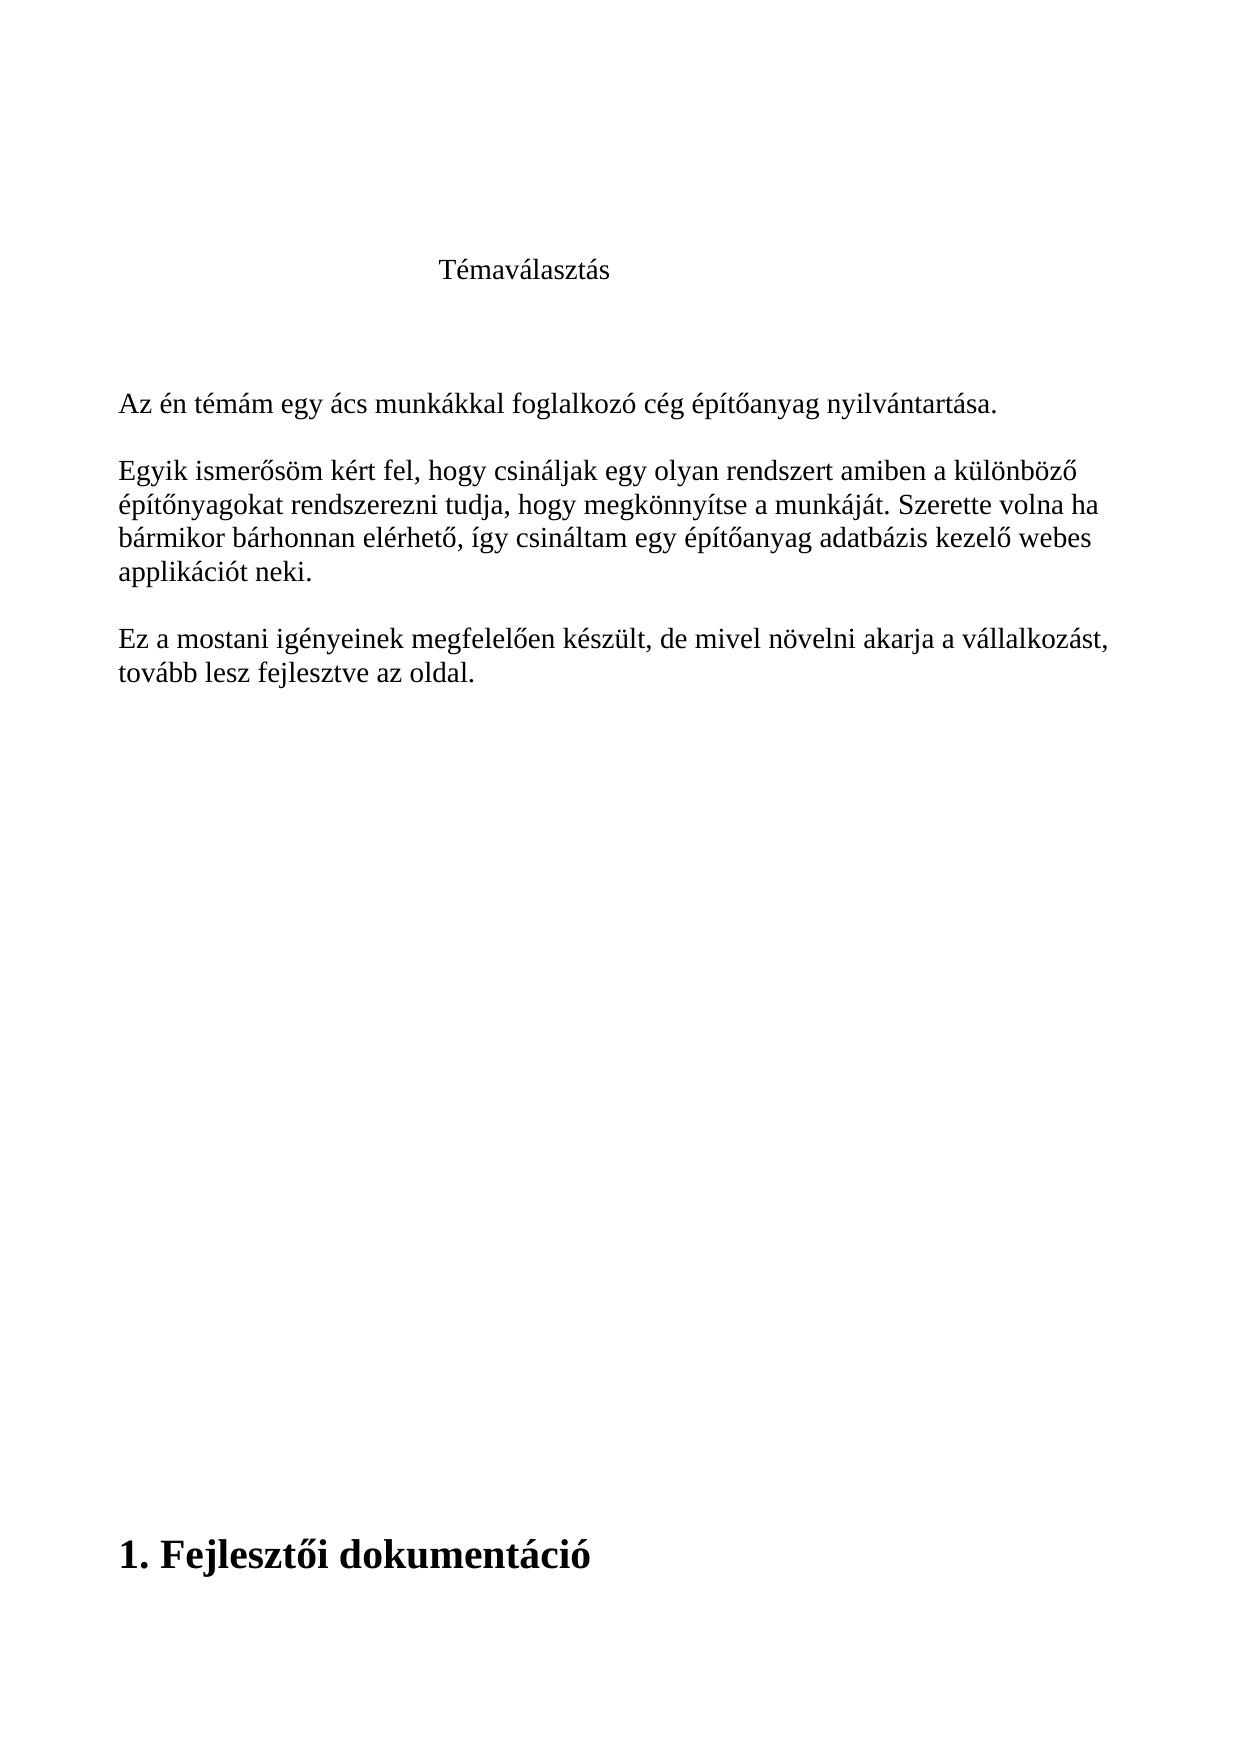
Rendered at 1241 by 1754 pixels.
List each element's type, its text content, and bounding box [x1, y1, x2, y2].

text Témaválasztás [118, 252, 1122, 286]
text Ez a mostani igényeinek megfelelően készült, de mivel növelni akarja a vállalkozást, tovább lesz fejlesztve az oldal. [118, 621, 1122, 688]
text Egyik ismerősöm kért fel, hogy csináljak egy olyan rendszert amiben a különböző építőnyagokat rendszerezni tudja, hogy megkönnyítse a munkáját. Szerette volna ha bármikor bárhonnan elérhető, így csináltam egy építőanyag adatbázis kezelő webes applikációt neki. [118, 453, 1122, 588]
text Az én témám egy ács munkákkal foglalkozó cég építőanyag nyilvántartása. [118, 386, 1122, 420]
text 1. Fejlesztői dokumentáció [118, 1529, 1122, 1577]
